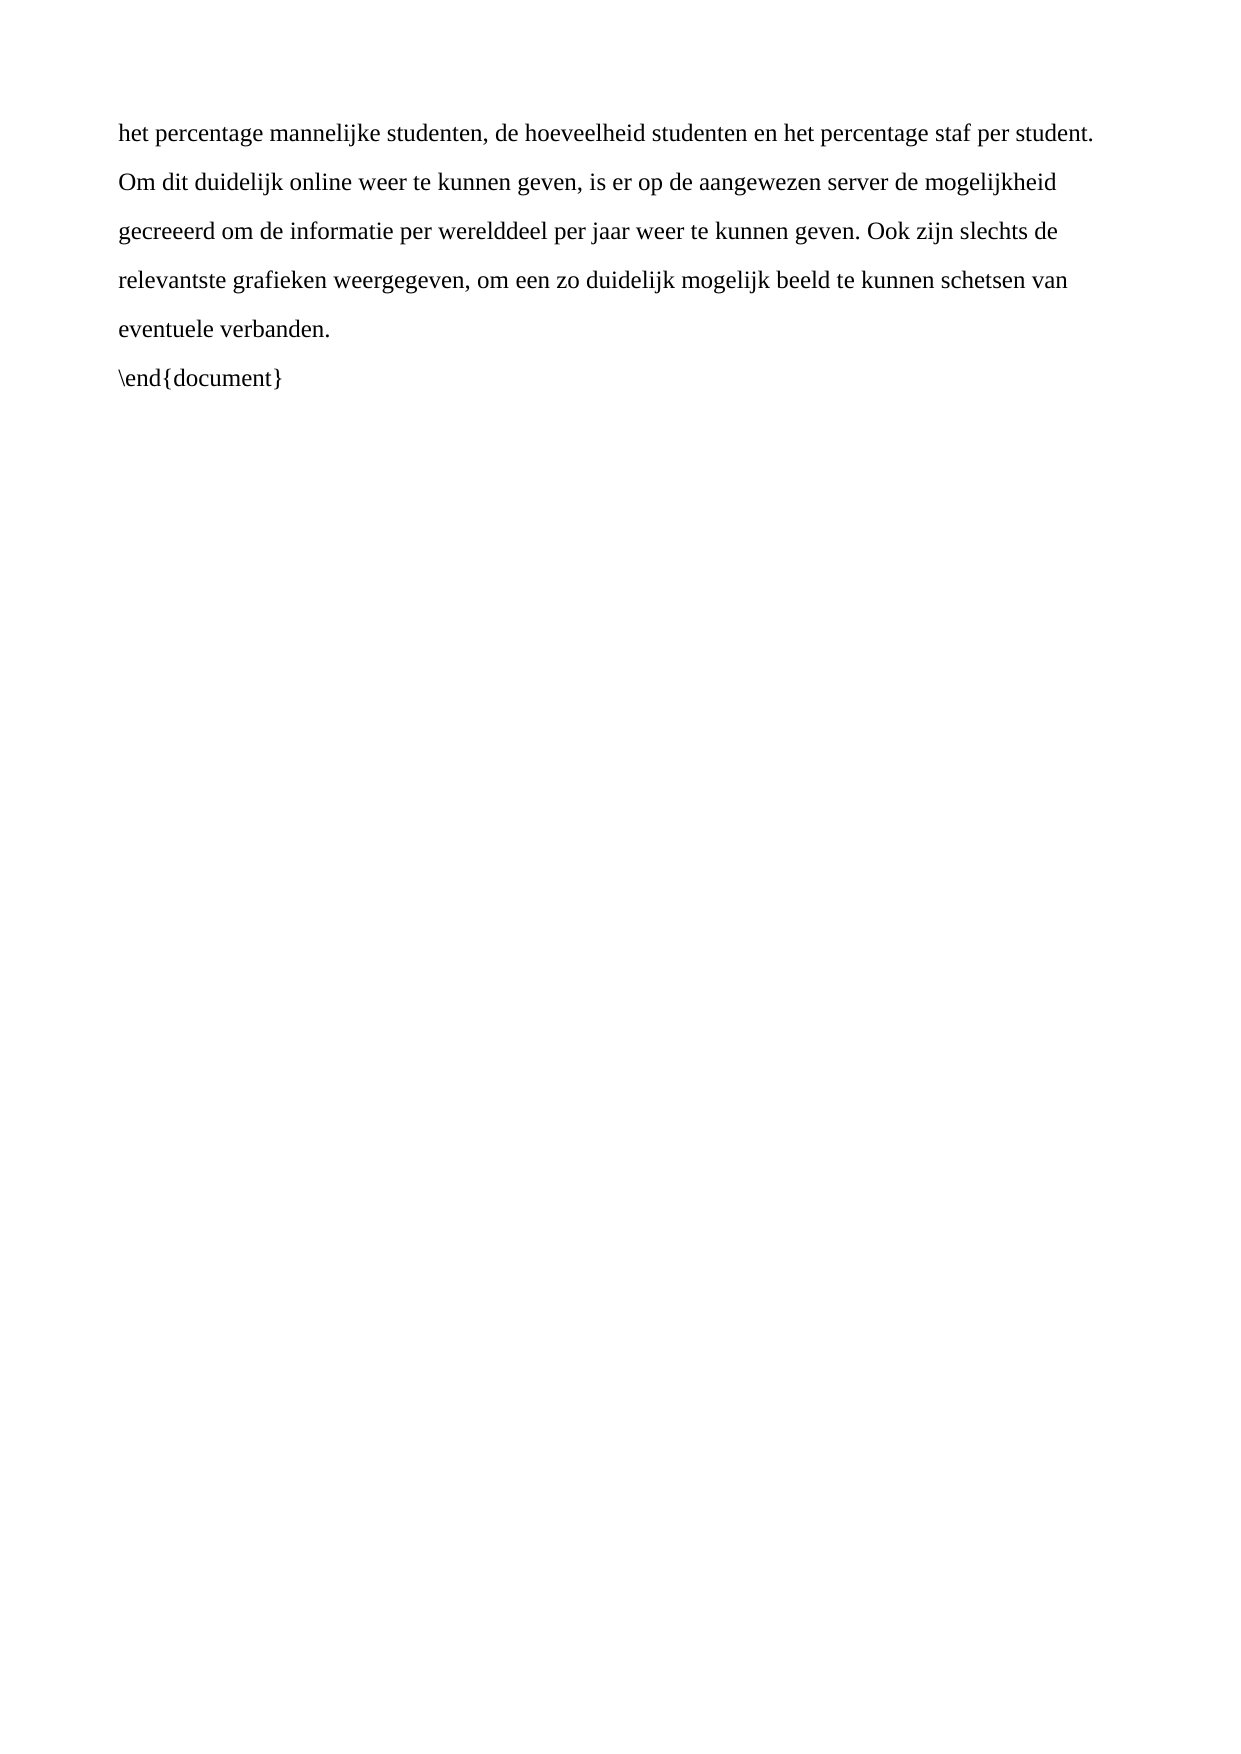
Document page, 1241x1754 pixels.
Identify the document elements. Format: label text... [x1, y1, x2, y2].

text het percentage mannelijke studenten, de hoeveelheid studenten en het percentage staf per student. [118, 118, 1122, 147]
text relevantste grafieken weergegeven, om een zo duidelijk mogelijk beeld te kunnen schetsen van [118, 265, 1122, 294]
text \end{document} [118, 363, 1122, 392]
text Om dit duidelijk online weer te kunnen geven, is er op de aangewezen server de mogelijkheid [118, 167, 1122, 196]
text eventuele verbanden. [118, 314, 1122, 343]
text gecreeerd om de informatie per werelddeel per jaar weer te kunnen geven. Ook zijn slechts de [118, 216, 1122, 245]
